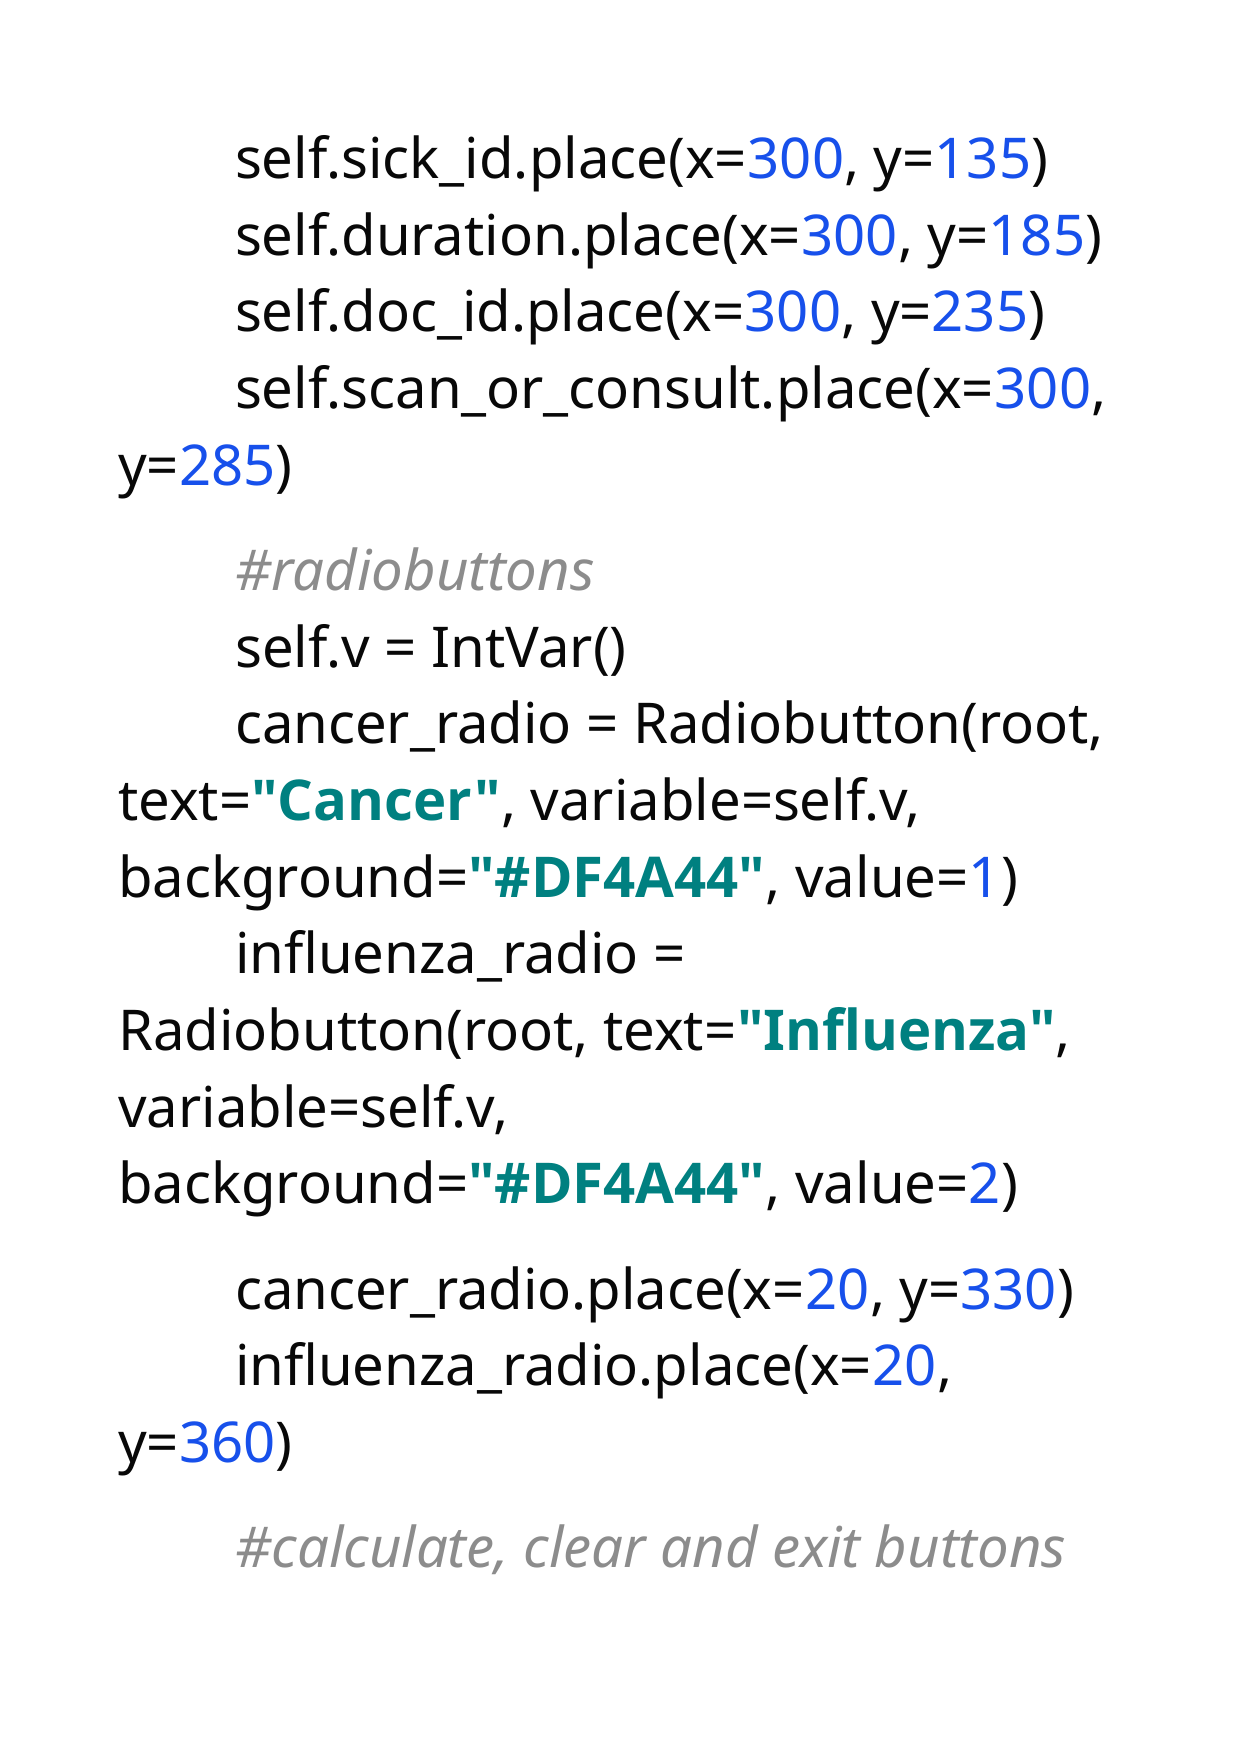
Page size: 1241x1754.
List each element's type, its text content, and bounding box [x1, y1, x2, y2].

text self.sick_id.place(x=300, y=135) self.duration.place(x=300, y=185) self.doc_id.place(x=300, y=235) self.scan_or_consult.place(x=300, y=285) #radiobuttons self.v = IntVar() cancer_radio = Radiobutton(root, text="Cancer", variable=self.v, background="#DF4A44", value=1) influenza_radio = Radiobutton(root, text="Influenza", variable=self.v, background="#DF4A44", value=2) cancer_radio.place(x=20, y=330) influenza_radio.place(x=20, y=360) #calculate, clear and exit buttons [118, 118, 1122, 1613]
